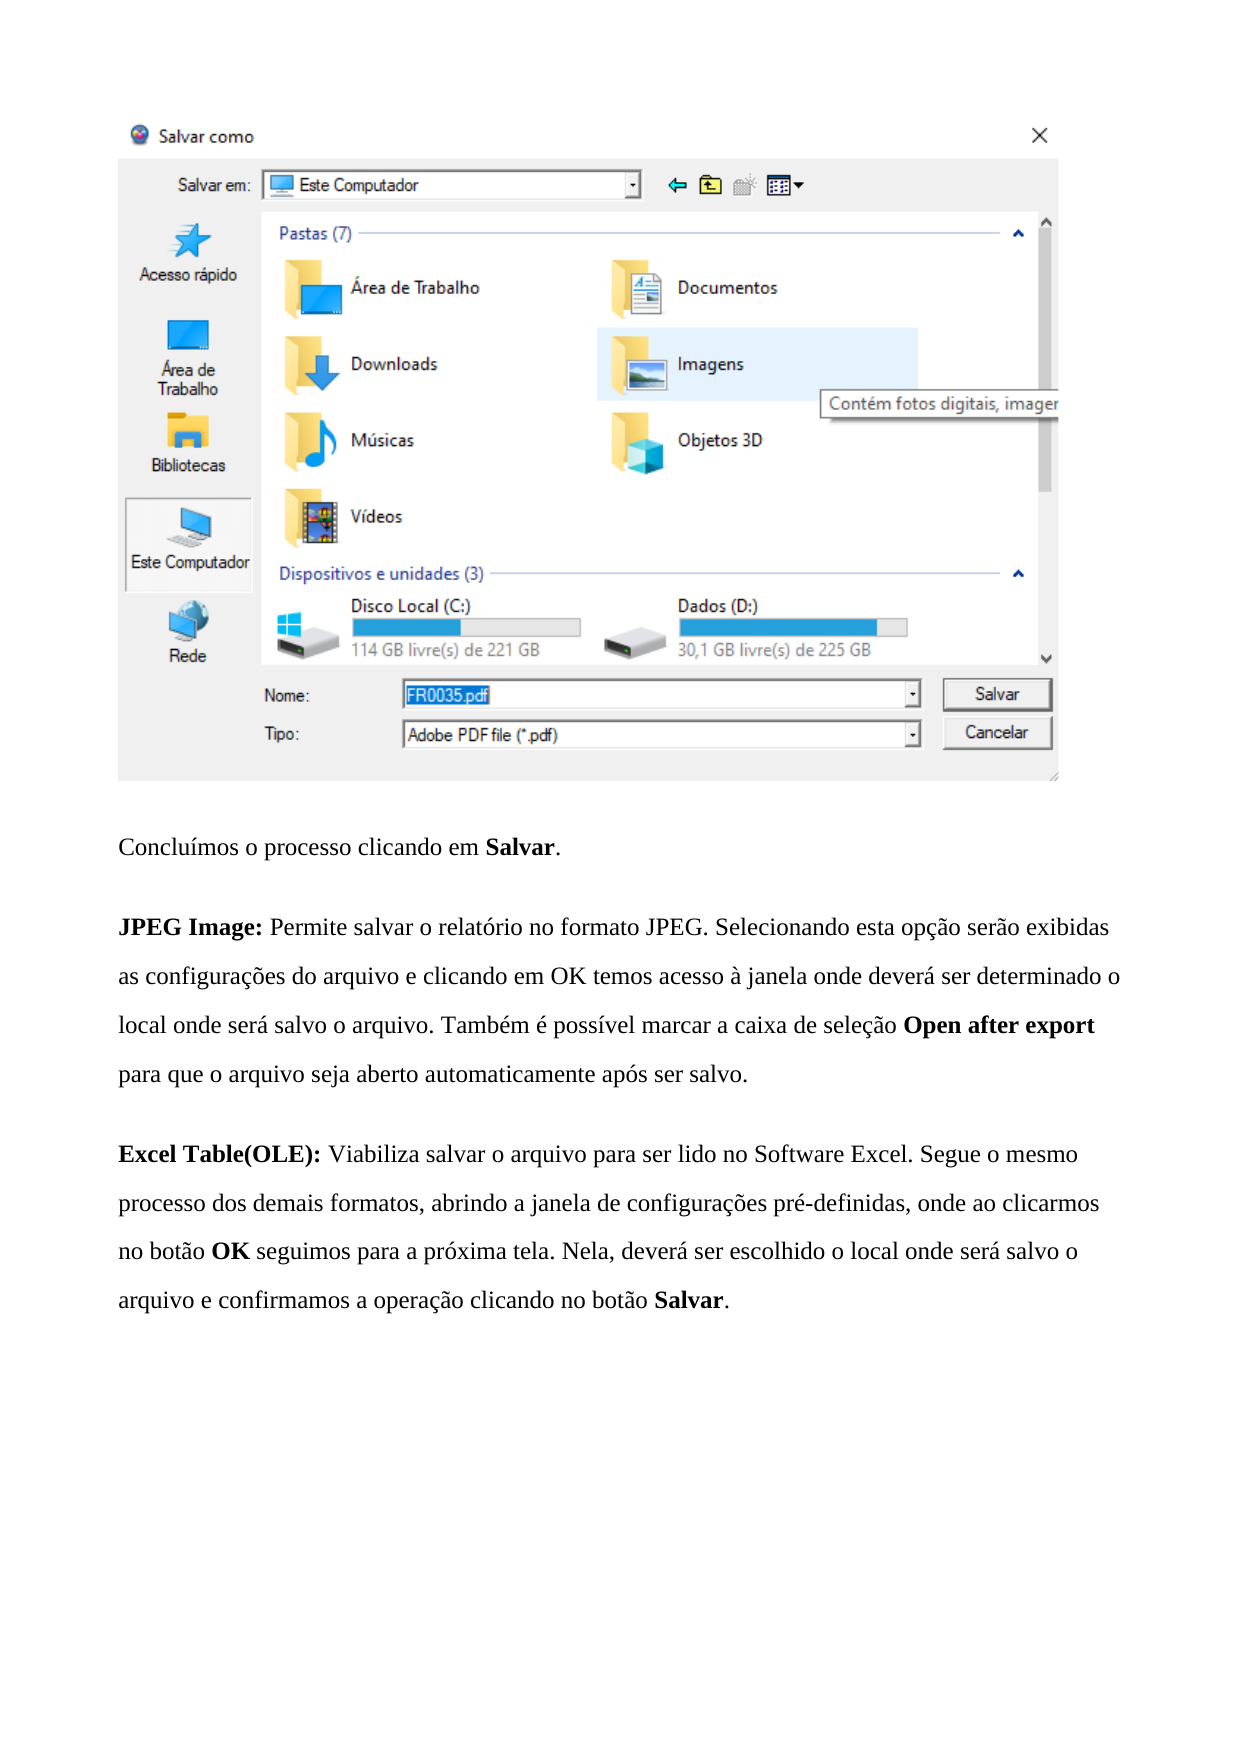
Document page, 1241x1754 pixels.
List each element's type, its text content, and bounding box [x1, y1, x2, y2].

text Excel Table(OLE): Viabiliza salvar o arquivo para ser lido no Software Excel. Segue o mesmo processo dos demais formatos, abrindo a janela de configurações pré-definidas, onde ao clicarmos no botão OK seguimos para a próxima tela. Nela, deverá ser escolhido o local onde será salvo o arquivo e confirmamos a operação clicando no botão Salvar. [118, 1139, 1122, 1314]
text JPEG Image: Permite salvar o relatório no formato JPEG. Selecionando esta opção serão exibidas as configurações do arquivo e clicando em OK temos acesso à janela onde deverá ser determinado o local onde será salvo o arquivo. Também é possível marcar a caixa de seleção Open after export para que o arquivo seja aberto automaticamente após ser salvo. [118, 912, 1122, 1087]
text Concluímos o processo clicando em Salvar. [118, 832, 1122, 861]
picture [118, 118, 1059, 781]
